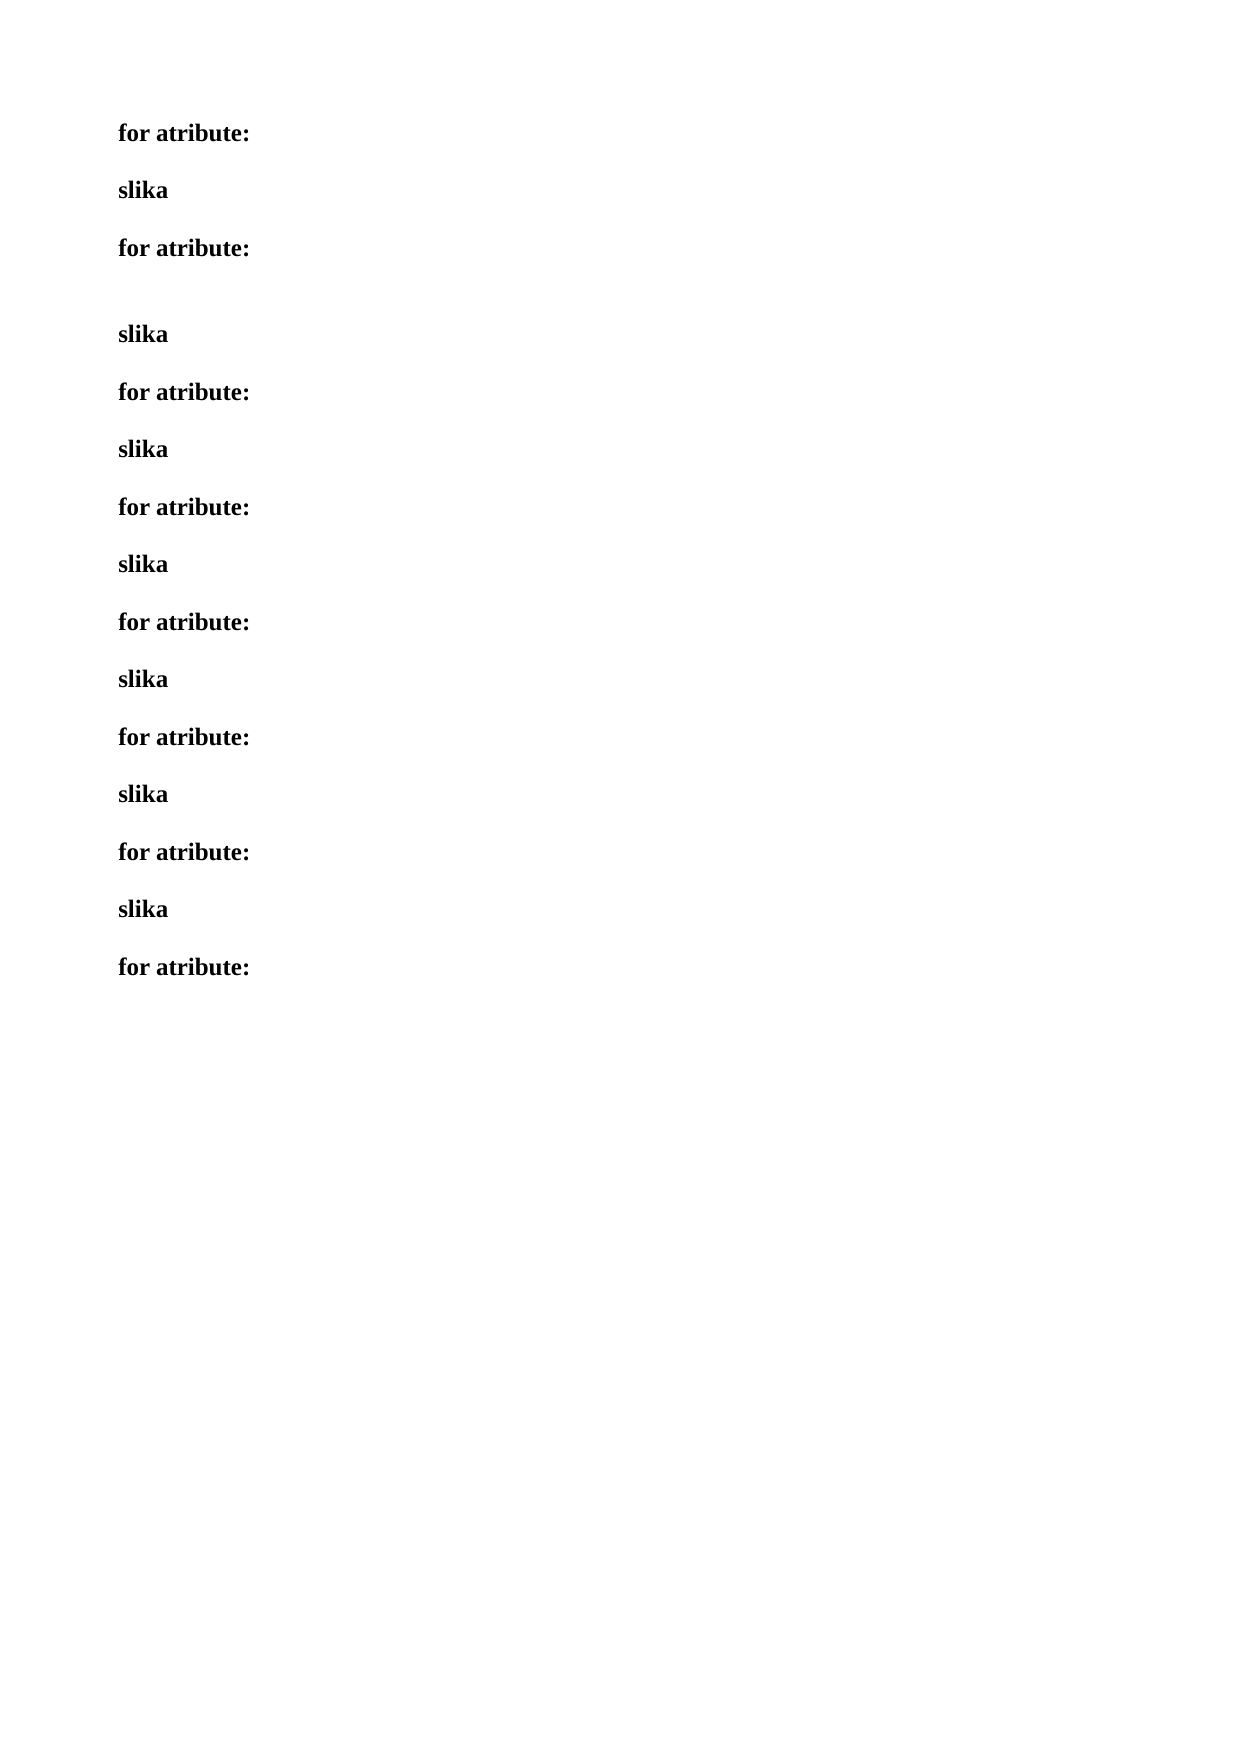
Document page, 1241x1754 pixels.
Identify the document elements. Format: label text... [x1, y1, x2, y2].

text slika [118, 176, 1122, 204]
text for atribute: [118, 118, 1122, 147]
text for atribute: [118, 722, 1122, 751]
text slika [118, 894, 1122, 923]
text for atribute: [118, 233, 1122, 262]
text slika [118, 779, 1122, 808]
text for atribute: [118, 492, 1122, 521]
text for atribute: [118, 952, 1122, 981]
text for atribute: [118, 377, 1122, 406]
text slika [118, 549, 1122, 578]
text slika [118, 434, 1122, 463]
text for atribute: [118, 607, 1122, 636]
text slika [118, 664, 1122, 693]
text slika [118, 319, 1122, 348]
text for atribute: [118, 837, 1122, 866]
